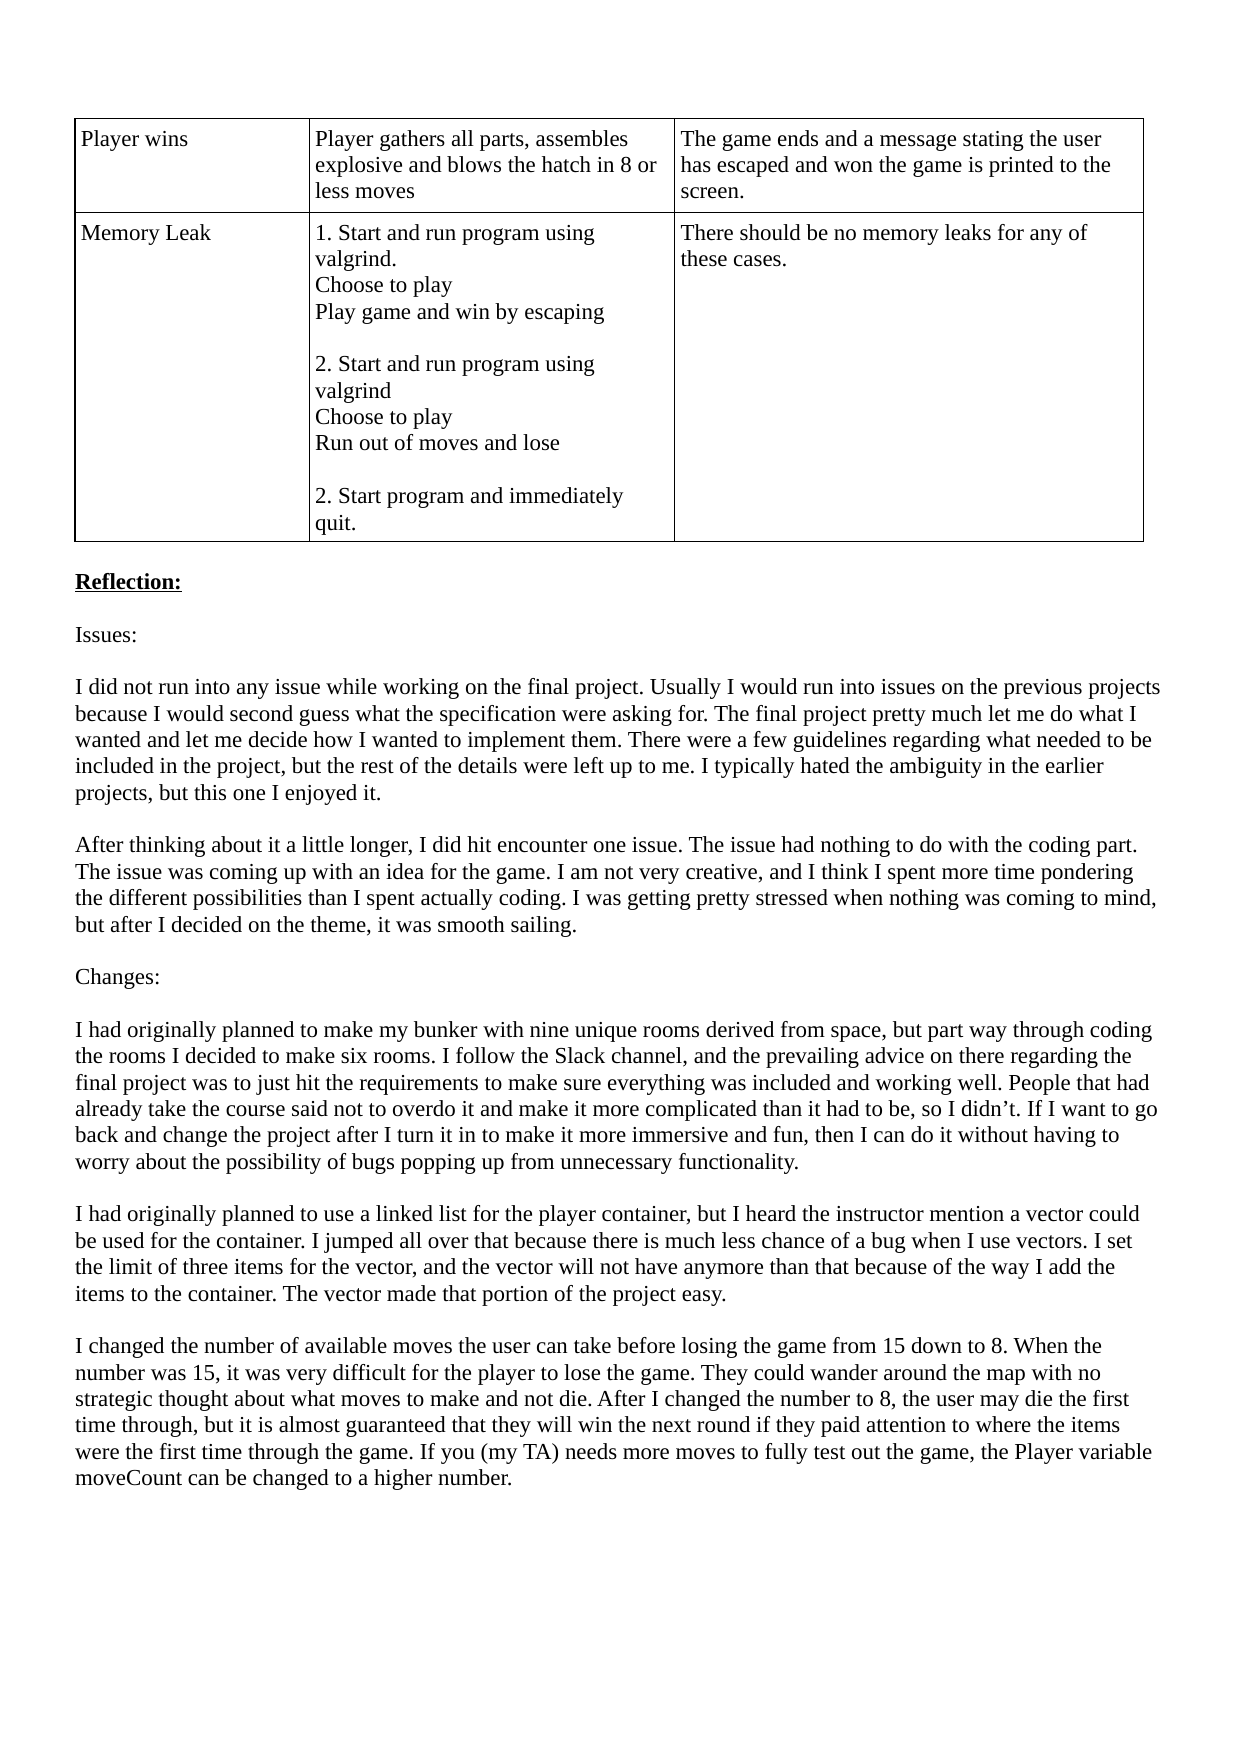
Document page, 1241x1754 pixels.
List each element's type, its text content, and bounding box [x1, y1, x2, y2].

text I changed the number of available moves the user can take before losing the game from 15 down to 8. When the number was 15, it was very difficult for the player to lose the game. They could wander around the map with no strategic thought about what moves to make and not die. After I changed the number to 8, the user may die the first time through, but it is almost guaranteed that they will win the next round if they paid attention to where the items were the first time through the game. If you (my TA) needs more moves to fully test out the game, the Player variable moveCount can be changed to a higher number. [75, 1332, 1166, 1490]
table_cell 1. Start and run program using valgrind. Choose to play Play game and win by escaping 2. Start and run program using valgrind Choose to play Run out of moves and lose 2. Start program and immediately quit. [310, 213, 674, 541]
text I had originally planned to use a linked list for the player container, but I heard the instructor mention a vector could be used for the container. I jumped all over that because there is much less chance of a bug when I use vectors. I set the limit of three items for the vector, and the vector will not have anymore than that because of the way I add the items to the container. The vector made that portion of the project easy. [75, 1201, 1166, 1306]
table_cell There should be no memory leaks for any of these cases. [675, 213, 1143, 541]
table_cell Player gathers all parts, assembles explosive and blows the hatch in 8 or less moves [310, 119, 674, 212]
text Changes: [75, 963, 1166, 990]
text I had originally planned to make my bunker with nine unique rooms derived from space, but part way through coding the rooms I decided to make six rooms. I follow the Slack channel, and the prevailing advice on there regarding the final project was to just hit the requirements to make sure everything was included and working well. People that had already take the course said not to overdo it and make it more complicated than it had to be, so I didn’t. If I want to go back and change the project after I turn it in to make it more immersive and fun, then I can do it without having to worry about the possibility of bugs popping up from unnecessary functionality. [75, 1016, 1166, 1174]
text Issues: [75, 621, 1166, 647]
table_cell Memory Leak [76, 213, 309, 541]
text After thinking about it a little longer, I did hit encounter one issue. The issue had nothing to do with the coding part. The issue was coming up with an idea for the game. I am not very creative, and I think I spent more time pondering the different possibilities than I spent actually coding. I was getting pretty stressed when nothing was coming to mind, but after I decided on the theme, it was smooth sailing. [75, 832, 1166, 937]
text Reflection: [75, 568, 1166, 594]
text I did not run into any issue while working on the final project. Usually I would run into issues on the previous projects because I would second guess what the specification were asking for. The final project pretty much let me do what I wanted and let me decide how I wanted to implement them. There were a few guidelines regarding what needed to be included in the project, but the rest of the details were left up to me. I typically hated the ambiguity in the earlier projects, but this one I enjoyed it. [75, 673, 1166, 805]
table_cell Player wins [76, 119, 309, 212]
table_cell The game ends and a message stating the user has escaped and won the game is printed to the screen. [675, 119, 1143, 212]
